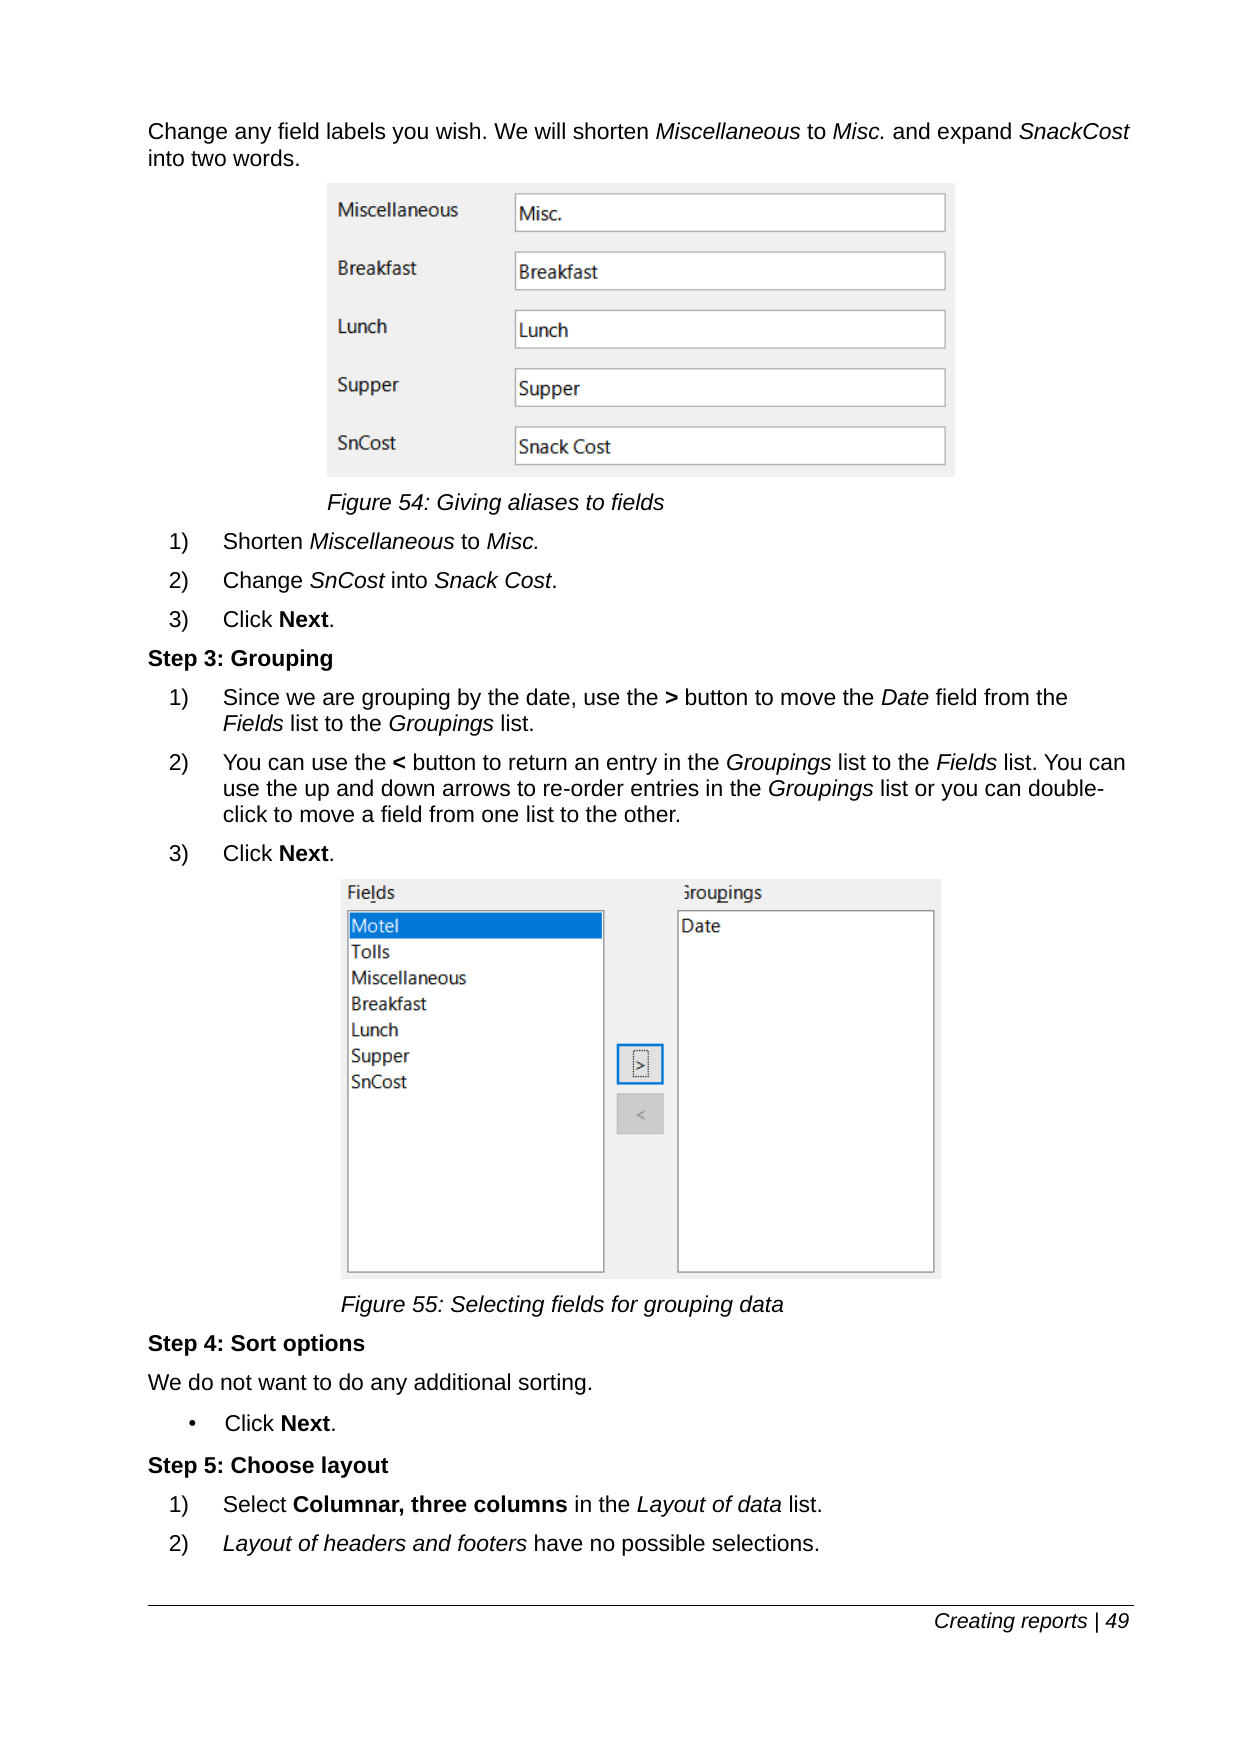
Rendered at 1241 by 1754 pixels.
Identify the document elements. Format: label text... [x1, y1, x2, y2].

picture [340, 879, 942, 1279]
text Step 3: Grouping [148, 644, 1134, 671]
text Step 5: Choose layout [148, 1452, 1134, 1478]
text We do not want to do any additional sorting. [148, 1369, 1134, 1395]
picture [326, 183, 955, 477]
list Select Columnar, three columns in the Layout of data list. [189, 1491, 1134, 1517]
list Shorten Miscellaneous to Misc. [189, 528, 1134, 554]
list You can use the < button to return an entry in the Groupings list to the Fields list. You can use the up and down arrows to re-order entries in the Groupings list or you can double-click to move a field from one list to the other. [189, 749, 1134, 828]
list Layout of headers and footers have no possible selections. [189, 1530, 1134, 1556]
text Change any field labels you wish. We will shorten Miscellaneous to Misc. and expand SnackCost into two words. [148, 118, 1134, 171]
list Click Next. [185, 1407, 1134, 1440]
list Click Next. [189, 840, 1134, 867]
text Figure 54: Giving aliases to fields [327, 489, 955, 516]
text Figure 55: Selecting fields for grouping data [341, 1291, 941, 1317]
text Step 4: Sort options [148, 1330, 1134, 1356]
list Change SnCost into Snack Cost. [189, 567, 1134, 593]
list Click Next. [189, 606, 1134, 632]
list Since we are grouping by the date, use the > button to move the Date field from the Fields list to the Groupings list. [189, 683, 1134, 736]
